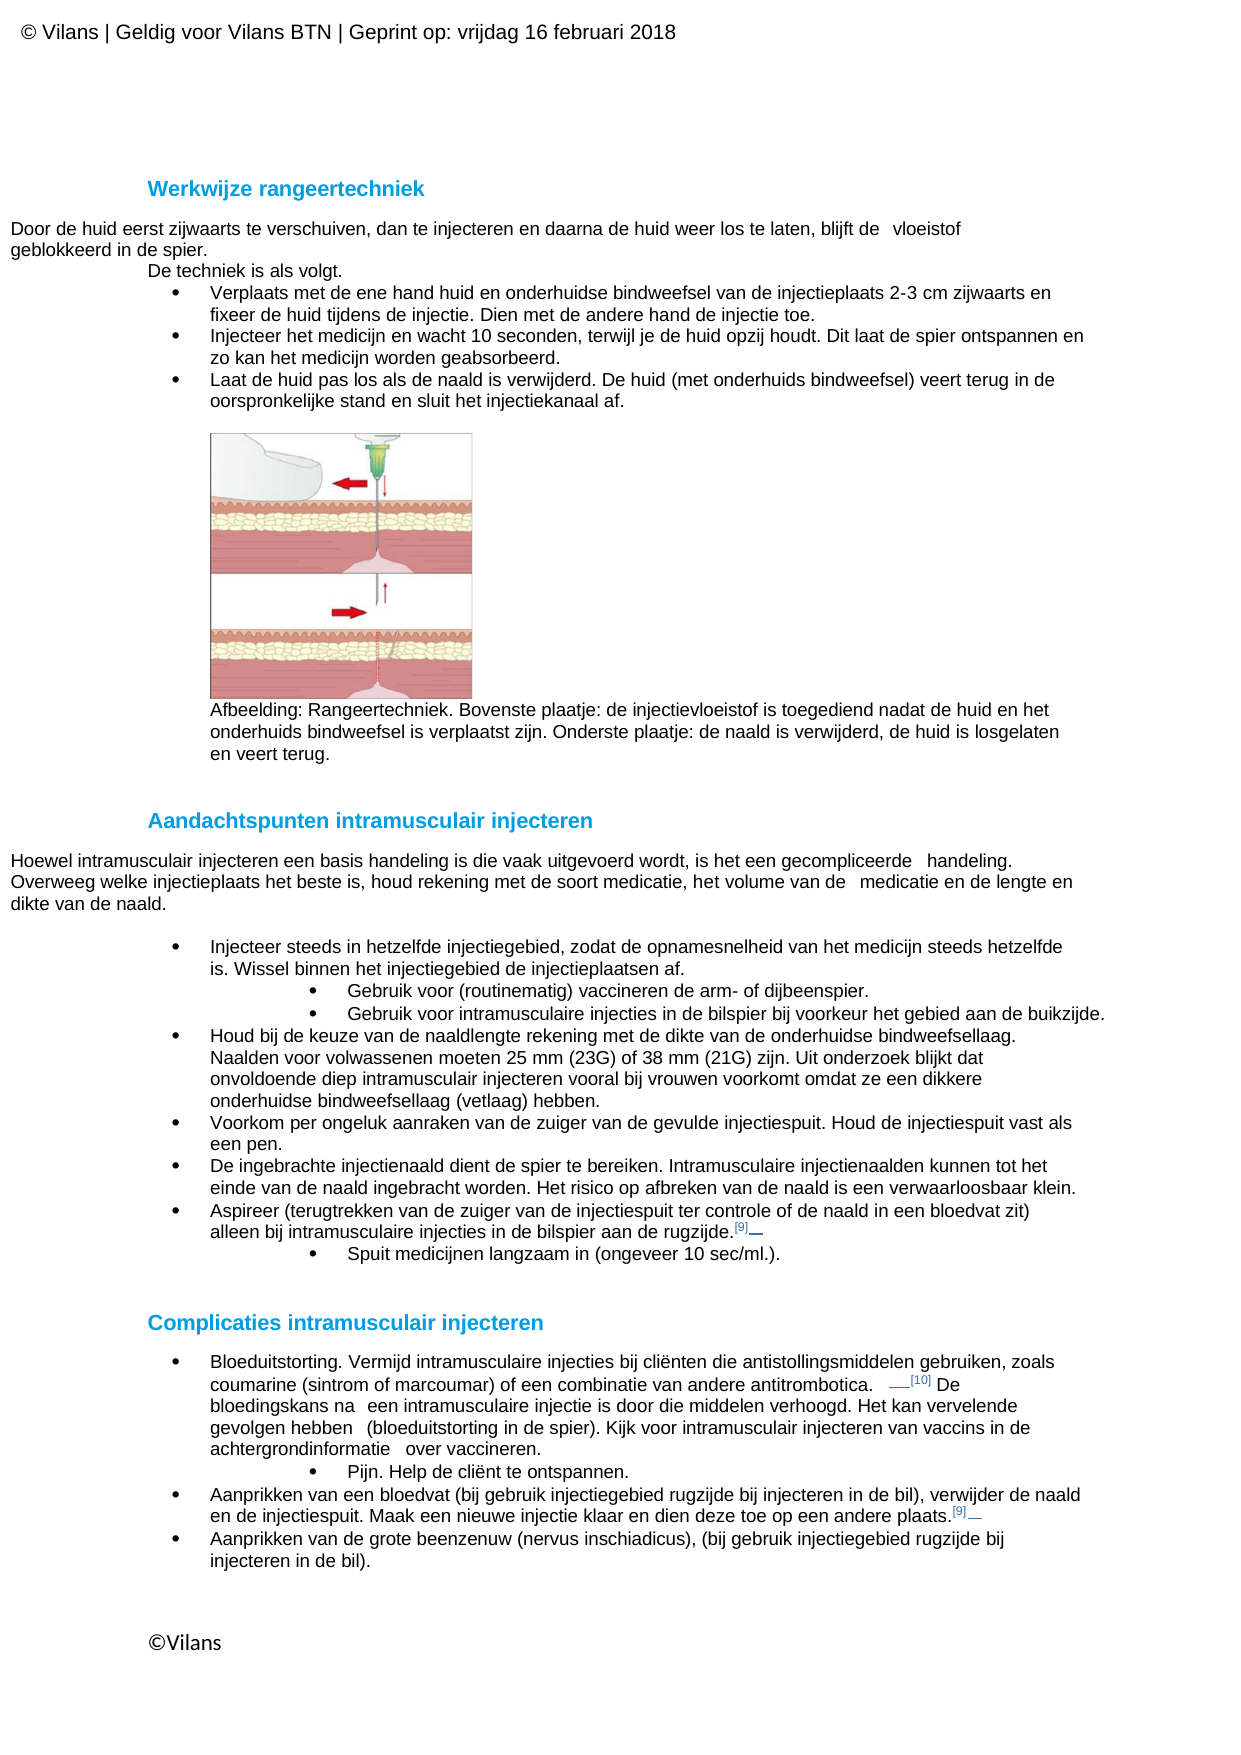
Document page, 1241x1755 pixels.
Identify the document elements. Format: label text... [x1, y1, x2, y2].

list Aanprikken van een bloedvat (bij gebruik injectiegebied rugzijde bij injecteren in de bil), verwijder de naald en de injectiespuit. Maak een nieuwe injectie klaar en dien deze toe op een andere plaats.[9] [172, 1484, 1089, 1527]
list Laat de huid pas los als de naald is verwijderd. De huid (met onderhuids bindweefsel) veert terug in de oorspronkelijke stand en sluit het injectiekanaal af. [172, 368, 1061, 412]
text Afbeelding: Rangeertechniek. Bovenste plaatje: de injectievloeistof is toegediend nadat de huid en het onderhuids bindweefsel is verplaatst zijn. Onderste plaatje: de naald is verwijderd, de huid is losgelaten en veert terug. [210, 699, 1071, 764]
list Pijn. Help de cliënt te ontspannen. [309, 1460, 1105, 1483]
subtitle Complicaties intramusculair injecteren [147, 1310, 1105, 1335]
subtitle Aandachtspunten intramusculair injecteren [147, 808, 1105, 833]
list Verplaats met de ene hand huid en onderhuidse bindweefsel van de injectieplaats 2-3 cm zijwaarts en fixeer de huid tijdens de injectie. Dien met de andere hand de injectie toe. [172, 282, 1057, 325]
text Door de huid eerst zijwaarts te verschuiven, dan te injecteren en daarna de huid weer los te laten, blijft de vloeistof geblokkeerd in de spier. [10, 217, 1057, 261]
list Spuit medicijnen langzaam in (ongeveer 10 sec/ml.). [309, 1243, 1105, 1265]
subtitle Werkwijze rangeertechniek [147, 176, 1105, 201]
list Bloeduitstorting. Vermijd intramusculaire injecties bij cliënten die antistollingsmiddelen gebruiken, zoals coumarine (sintrom of marcoumar) of een combinatie van andere antitrombotica.[10] De bloedingskans na een intramusculaire injectie is door die middelen verhoogd. Het kan vervelende gevolgen hebben (bloeduitstorting in de spier). Kijk voor intramusculair injecteren van vaccins in de achtergrondinformatie over vaccineren. [172, 1351, 1079, 1460]
list Houd bij de keuze van de naaldlengte rekening met de dikte van de onderhuidse bindweefsellaag. Naalden voor volwassenen moeten 25 mm (23G) of 38 mm (21G) zijn. Uit onderzoek blijkt dat onvoldoende diep intramusculair injecteren vooral bij vrouwen voorkomt omdat ze een dikkere onderhuidse bindweefsellaag (vetlaag) hebben. [172, 1025, 1023, 1111]
list Injecteer het medicijn en wacht 10 seconden, terwijl je de huid opzij houdt. Dit laat de spier ontspannen en zo kan het medicijn worden geabsorbeerd. [172, 325, 1091, 368]
list De ingebrachte injectienaald dient de spier te bereiken. Intramusculaire injectienaalden kunnen tot het einde van de naald ingebracht worden. Het risico op afbreken van de naald is een verwaarloosbaar klein. [172, 1155, 1079, 1198]
list Aspireer (terugtrekken van de zuiger van de injectiespuit ter controle of de naald in een bloedvat zit) alleen bij intramusculaire injecties in de bilspier aan de rugzijde.[9] [172, 1200, 1037, 1243]
list Gebruik voor intramusculaire injecties in de bilspier bij voorkeur het gebied aan de buikzijde. [309, 1002, 1105, 1025]
list Gebruik voor (routinematig) vaccineren de arm- of dijbeenspier. [309, 979, 1105, 1002]
list Voorkom per ongeluk aanraken van de zuiger van de gevulde injectiespuit. Houd de injectiespuit vast als een pen. [172, 1112, 1079, 1155]
list Injecteer steeds in hetzelfde injectiegebied, zodat de opnamesnelheid van het medicijn steeds hetzelfde is. Wissel binnen het injectiegebied de injectieplaatsen af. [172, 936, 1071, 979]
list Aanprikken van de grote beenzenuw (nervus inschiadicus), (bij gebruik injectiegebied rugzijde bij injecteren in de bil). [172, 1529, 1013, 1572]
text Hoewel intramusculair injecteren een basis handeling is die vaak uitgevoerd wordt, is het een gecompliceerde handeling. Overweeg welke injectieplaats het beste is, houd rekening met de soort medicatie, het volume van de medicatie en de lengte en dikte van de naald. [10, 849, 1089, 914]
text De techniek is als volgt. [147, 261, 1105, 282]
